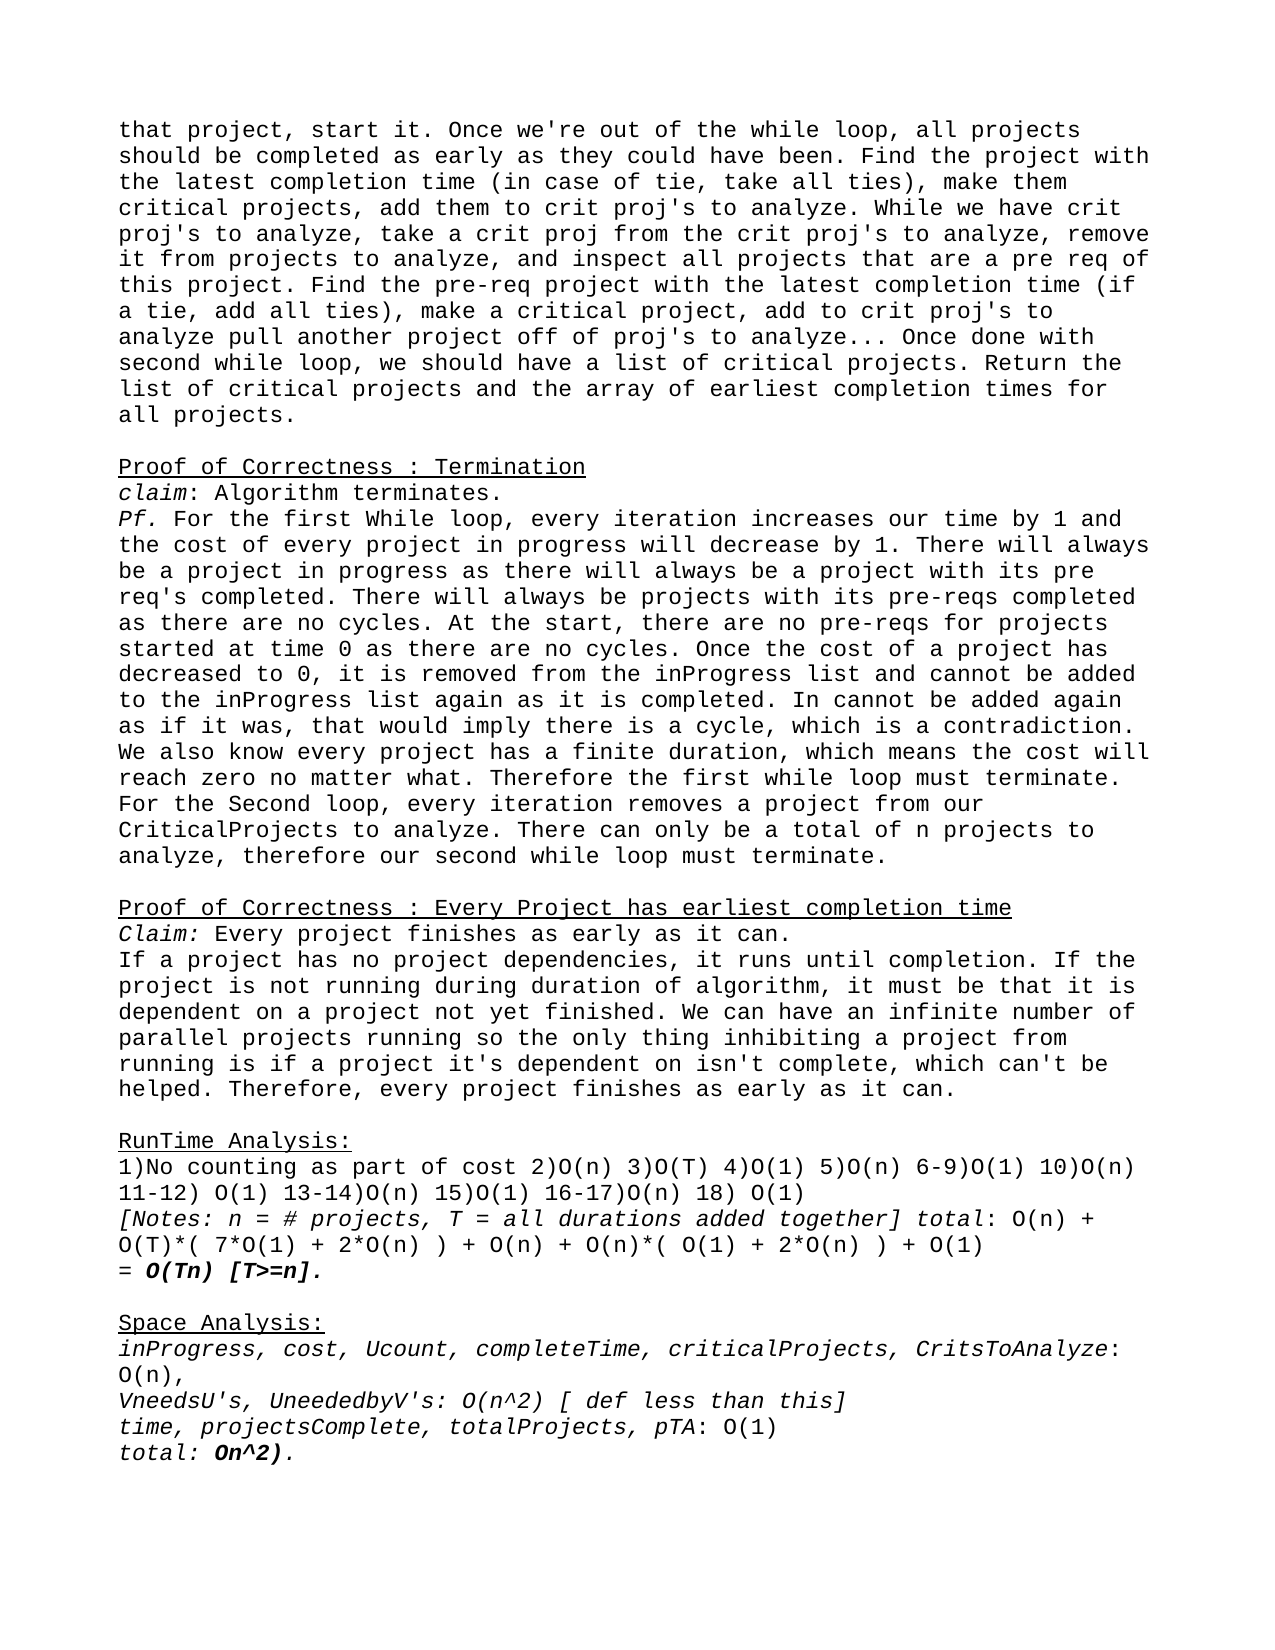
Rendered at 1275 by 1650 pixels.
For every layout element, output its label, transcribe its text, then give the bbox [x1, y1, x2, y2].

text Proof of Correctness : Termination [118, 455, 1157, 481]
text time, projectsComplete, totalProjects, pTA: O(1) [118, 1415, 1157, 1441]
text For the Second loop, every iteration removes a project from our CriticalProjects to analyze. There can only be a total of n projects to analyze, therefore our second while loop must terminate. [118, 792, 1157, 870]
text RunTime Analysis: [118, 1130, 1157, 1156]
text If a project has no project dependencies, it runs until completion. If the project is not running during duration of algorithm, it must be that it is dependent on a project not yet finished. We can have an infinite number of parallel projects running so the only thing inhibiting a project from running is if a project it's dependent on isn't complete, which can't be helped. Therefore, every project finishes as early as it can. [118, 948, 1157, 1104]
text Space Analysis: [118, 1311, 1157, 1337]
text Proof of Correctness : Every Project has earliest completion time [118, 896, 1157, 922]
text 1)No counting as part of cost 2)O(n) 3)O(T) 4)O(1) 5)O(n) 6-9)O(1) 10)O(n) 11-12) O(1) 13-14)O(n) 15)O(1) 16-17)O(n) 18) O(1) [118, 1156, 1157, 1207]
text [Notes: n = # projects, T = all durations added together] total: O(n) + O(T)*( 7*O(1) + 2*O(n) ) + O(n) + O(n)*( O(1) + 2*O(n) ) + O(1) [118, 1207, 1157, 1259]
text VneedsU's, UneededbyV's: O(n^2) [ def less than this] [118, 1389, 1157, 1415]
text that project, start it. Once we're out of the while loop, all projects should be completed as early as they could have been. Find the project with the latest completion time (in case of tie, take all ties), make them critical projects, add them to crit proj's to analyze. While we have crit proj's to analyze, take a crit proj from the crit proj's to analyze, remove it from projects to analyze, and inspect all projects that are a pre req of this project. Find the pre-req project with the latest completion time (if a tie, add all ties), make a critical project, add to crit proj's to analyze pull another project off of proj's to analyze... Once done with second while loop, we should have a list of critical projects. Return the list of critical projects and the array of earliest completion times for all projects. [118, 118, 1157, 429]
text Claim: Every project finishes as early as it can. [118, 922, 1157, 948]
text claim: Algorithm terminates. [118, 481, 1157, 507]
text = O(Tn) [T>=n]. [118, 1259, 1157, 1285]
text Pf. For the first While loop, every iteration increases our time by 1 and the cost of every project in progress will decrease by 1. There will always be a project in progress as there will always be a project with its pre req's completed. There will always be projects with its pre-reqs completed as there are no cycles. At the start, there are no pre-reqs for projects started at time 0 as there are no cycles. Once the cost of a project has decreased to 0, it is removed from the inProgress list and cannot be added to the inProgress list again as it is completed. In cannot be added again as if it was, that would imply there is a cycle, which is a contradiction. We also know every project has a finite duration, which means the cost will reach zero no matter what. Therefore the first while loop must terminate. [118, 507, 1157, 792]
text inProgress, cost, Ucount, completeTime, criticalProjects, CritsToAnalyze: O(n), [118, 1337, 1157, 1389]
text total: On^2). [118, 1441, 1157, 1467]
